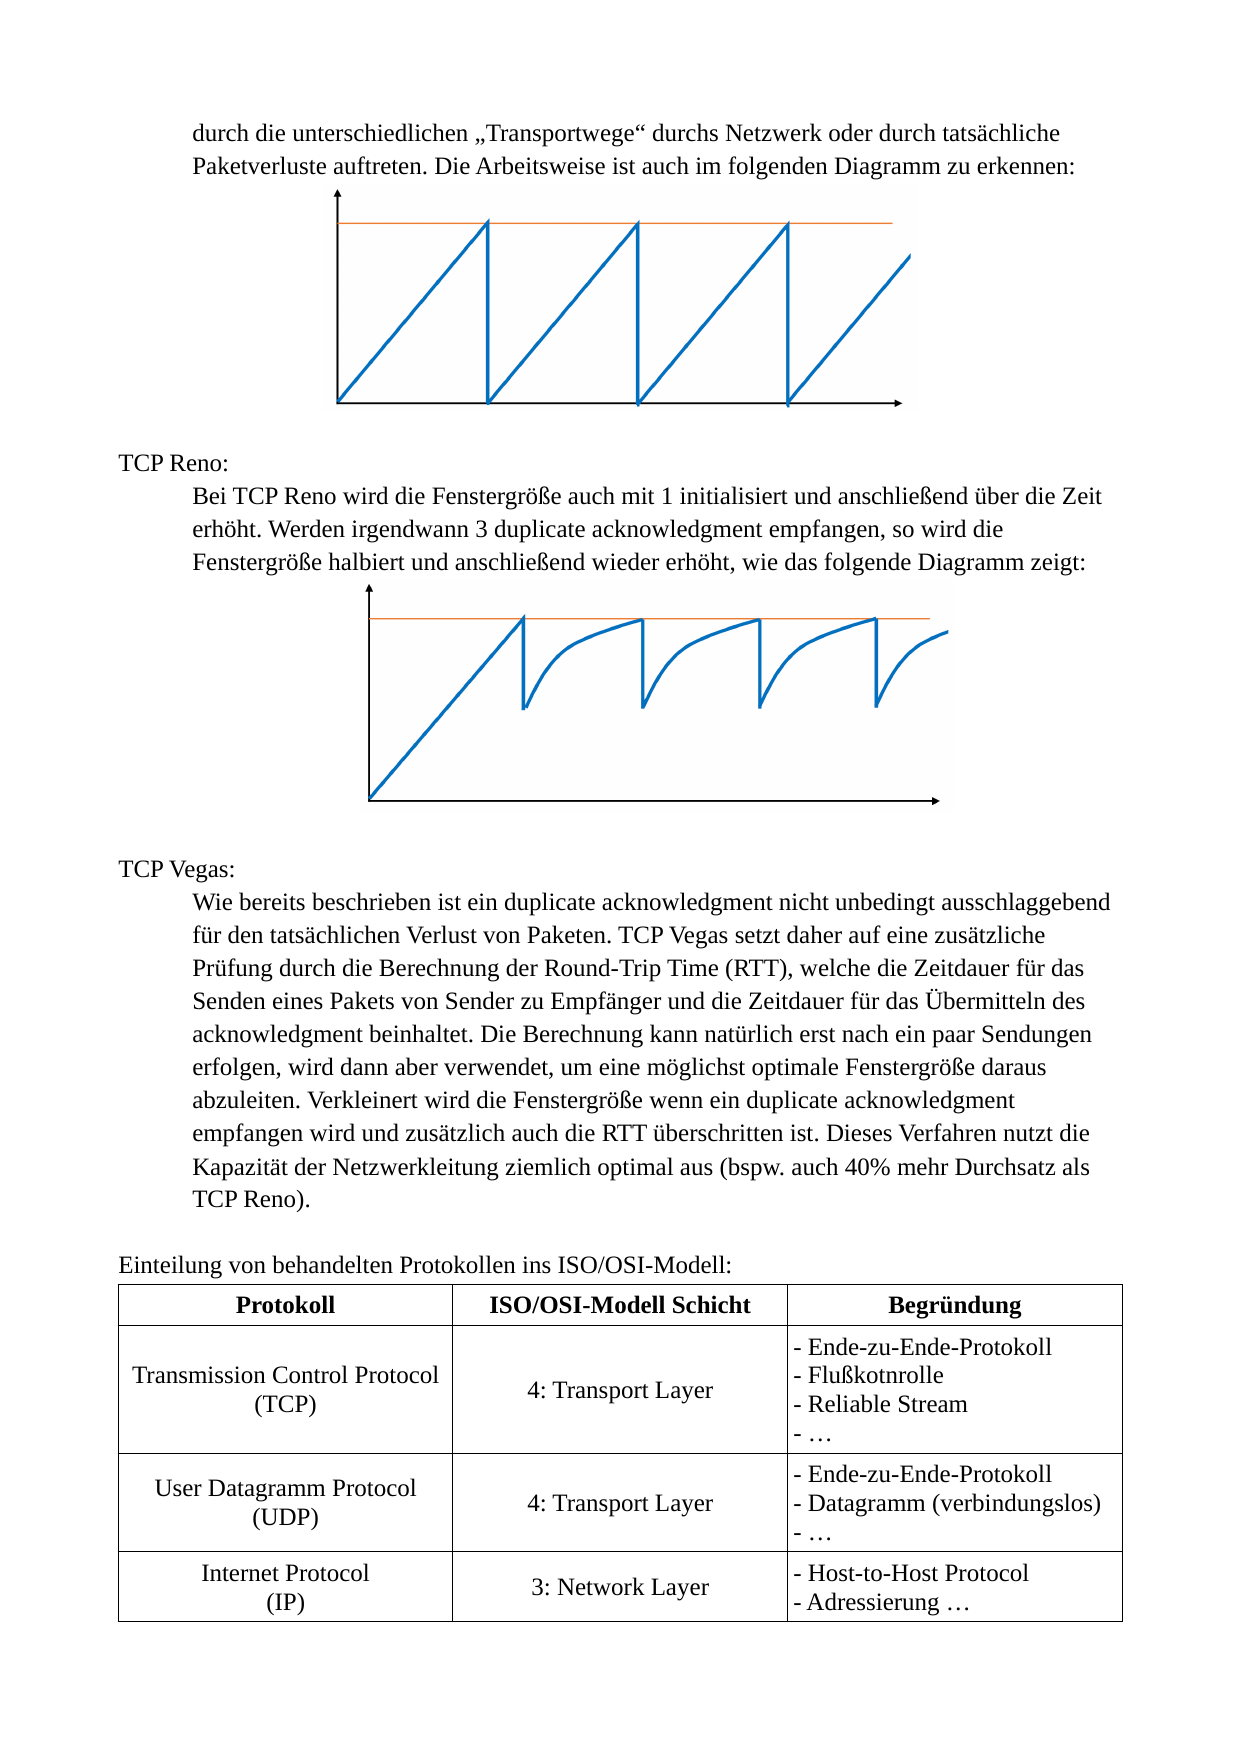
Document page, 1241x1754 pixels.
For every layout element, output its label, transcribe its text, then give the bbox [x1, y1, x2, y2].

table_cell 4: Transport Layer [453, 1454, 787, 1551]
text Wie bereits beschrieben ist ein duplicate acknowledgment nicht unbedingt ausschlaggebend für den tatsächlichen Verlust von Paketen. TCP Vegas setzt daher auf eine zusätzliche Prüfung durch die Berechnung der Round-Trip Time (RTT), welche die Zeitdauer für das Senden eines Pakets von Sender zu Empfänger und die Zeitdauer für das Übermitteln des acknowledgment beinhaltet. Die Berechnung kann natürlich erst nach ein paar Sendungen erfolgen, wird dann aber verwendet, um eine möglichst optimale Fenstergröße daraus abzuleiten. Verkleinert wird die Fenstergröße wenn ein duplicate acknowledgment empfangen wird und zusätzlich auch die RTT überschritten ist. Dieses Verfahren nutzt die Kapazität der Netzwerkleitung ziemlich optimal aus (bspw. auch 40% mehr Durchsatz als TCP Reno). [118, 887, 1122, 1213]
table_cell User Datagramm Protocol (UDP) [119, 1454, 452, 1551]
text durch die unterschiedlichen „Transportwege“ durchs Netzwerk oder durch tatsächliche Paketverluste auftreten. Die Arbeitsweise ist auch im folgenden Diagramm zu erkennen: [118, 118, 1122, 180]
text Bei TCP Reno wird die Fenstergröße auch mit 1 initialisiert und anschließend über die Zeit erhöht. Werden irgendwann 3 duplicate acknowledgment empfangen, so wird die Fenstergröße halbiert und anschließend wieder erhöht, wie das folgende Diagramm zeigt: [118, 481, 1122, 576]
text TCP Reno: [118, 448, 1122, 477]
table_cell Transmission Control Protocol (TCP) [119, 1326, 452, 1452]
table_cell Internet Protocol (IP) [119, 1552, 452, 1621]
text Einteilung von behandelten Protokollen ins ISO/OSI-Modell: [118, 1251, 1122, 1279]
picture [359, 580, 955, 812]
table_cell 4: Transport Layer [453, 1326, 787, 1452]
table_cell - Ende-zu-Ende-Protokoll - Datagramm (verbindungslos) - … [788, 1454, 1122, 1551]
picture [322, 184, 918, 411]
text TCP Vegas: [118, 854, 1122, 883]
table_header ISO/OSI-Modell Schicht [453, 1285, 787, 1325]
table_header Protokoll [119, 1285, 452, 1325]
table_cell - Ende-zu-Ende-Protokoll - Flußkotnrolle - Reliable Stream - … [788, 1326, 1122, 1452]
table_cell 3: Network Layer [453, 1552, 787, 1621]
table_cell - Host-to-Host Protocol - Adressierung … [788, 1552, 1122, 1621]
table_header Begründung [788, 1285, 1122, 1325]
